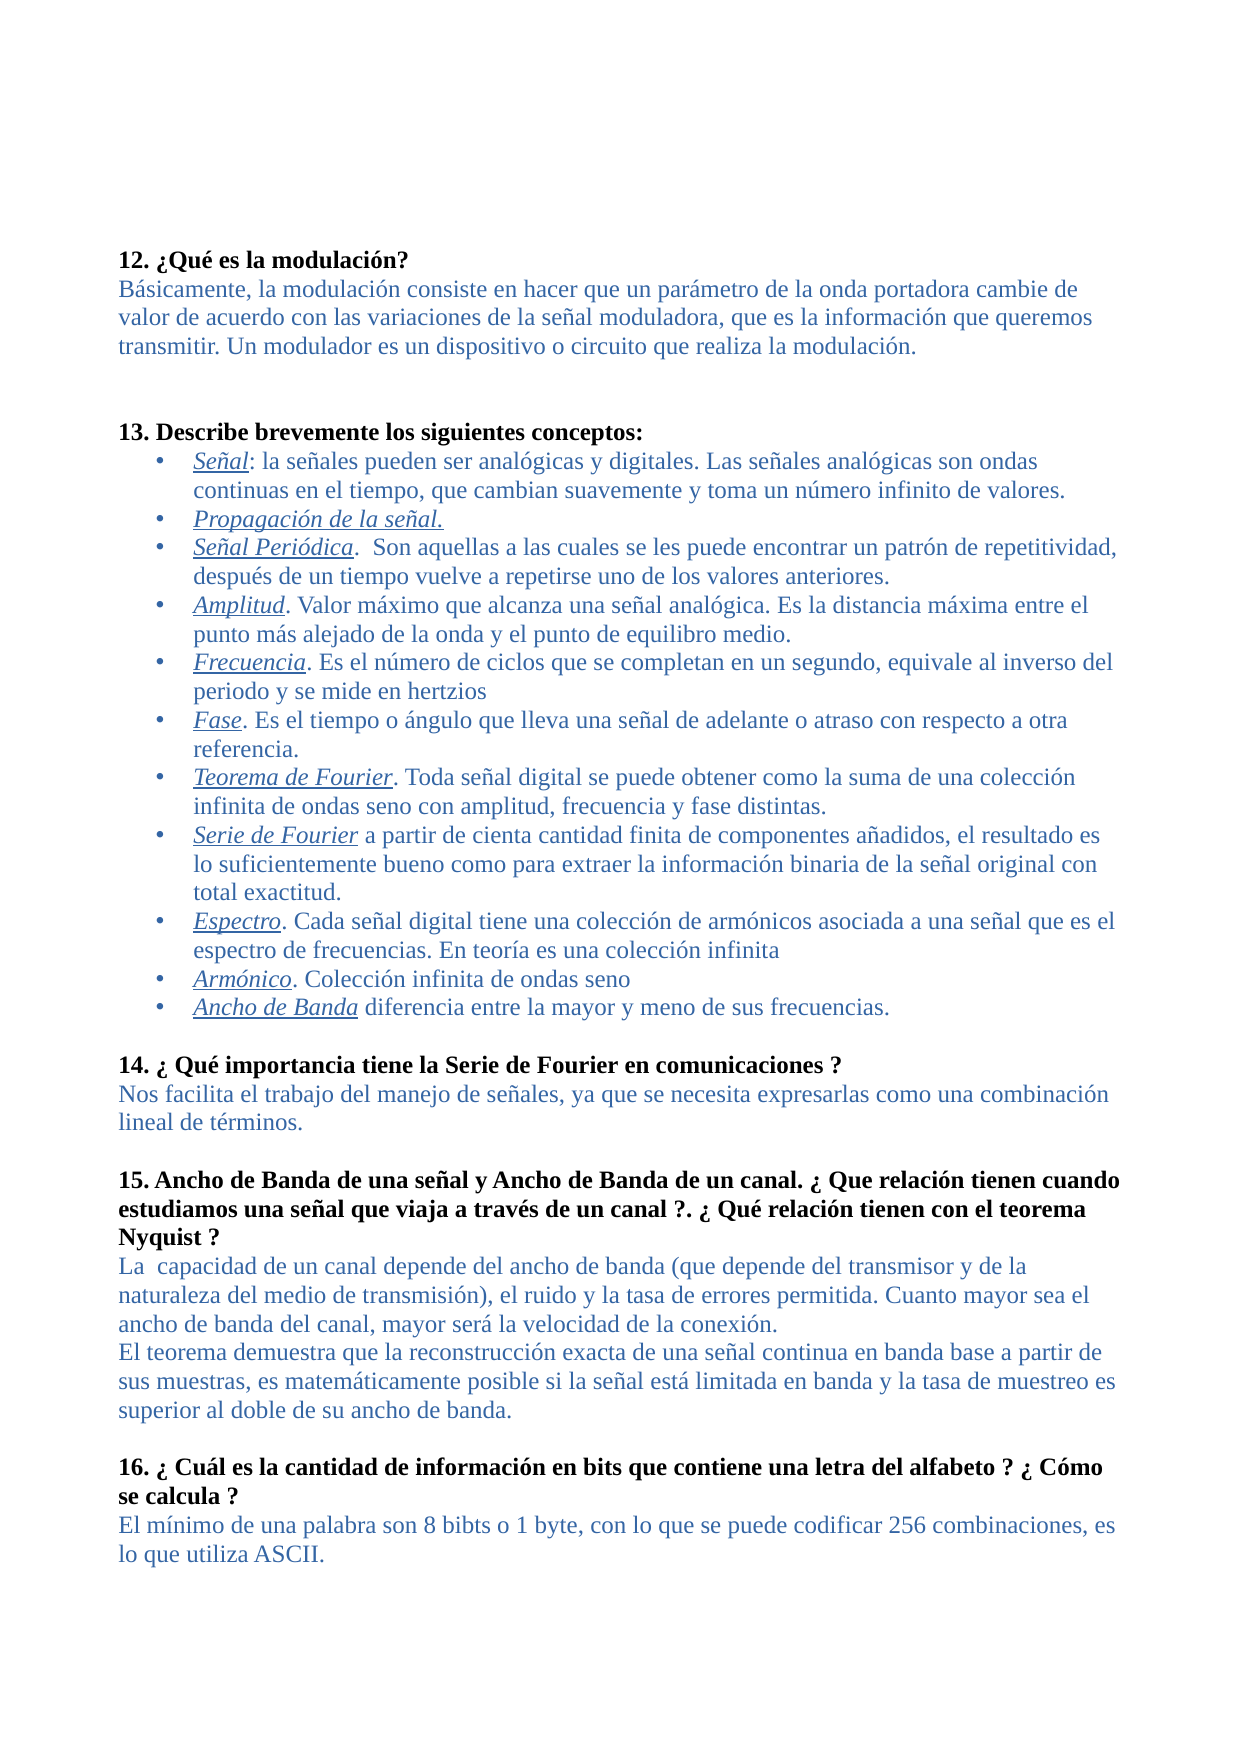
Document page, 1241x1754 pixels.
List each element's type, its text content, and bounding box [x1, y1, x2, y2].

list Señal Periódica. Son aquellas a las cuales se les puede encontrar un patrón de repetitividad, después de un tiempo vuelve a repetirse uno de los valores anteriores. [156, 532, 1122, 590]
list Amplitud. Valor máximo que alcanza una señal analógica. Es la distancia máxima entre el punto más alejado de la onda y el punto de equilibro medio. [156, 590, 1122, 647]
text El mínimo de una palabra son 8 bibts o 1 byte, con lo que se puede codificar 256 combinaciones, es lo que utiliza ASCII. [118, 1510, 1122, 1567]
text El teorema demuestra que la reconstrucción exacta de una señal continua en banda base a partir de sus muestras, es matemáticamente posible si la señal está limitada en banda y la tasa de muestreo es superior al doble de su ancho de banda. [118, 1337, 1122, 1424]
list Señal: la señales pueden ser analógicas y digitales. Las señales analógicas son ondas continuas en el tiempo, que cambian suavemente y toma un número infinito de valores. [156, 446, 1122, 504]
list Armónico. Colección infinita de ondas seno [156, 964, 1122, 992]
list Frecuencia. Es el número de ciclos que se completan en un segundo, equivale al inverso del periodo y se mide en hertzios [156, 647, 1122, 705]
list Teorema de Fourier. Toda señal digital se puede obtener como la suma de una colección infinita de ondas seno con amplitud, frecuencia y fase distintas. [156, 762, 1122, 820]
text 14. ¿ Qué importancia tiene la Serie de Fourier en comunicaciones ? [118, 1050, 1122, 1079]
text 16. ¿ Cuál es la cantidad de información en bits que contiene una letra del alfabeto ? ¿ Cómo se calcula ? [118, 1452, 1122, 1510]
list Serie de Fourier a partir de cienta cantidad finita de componentes añadidos, el resultado es lo suficientemente bueno como para extraer la información binaria de la señal original con total exactitud. [156, 820, 1122, 906]
list Propagación de la señal. [156, 504, 1122, 532]
text 12. ¿Qué es la modulación? [118, 245, 1122, 274]
list Fase. Es el tiempo o ángulo que lleva una señal de adelante o atraso con respecto a otra referencia. [156, 705, 1122, 762]
text Básicamente, la modulación consiste en hacer que un parámetro de la onda portadora cambie de valor de acuerdo con las variaciones de la señal moduladora, que es la información que queremos transmitir. Un modulador es un dispositivo o circuito que realiza la modulación. [118, 274, 1122, 360]
text Nos facilita el trabajo del manejo de señales, ya que se necesita expresarlas como una combinación lineal de términos. [118, 1079, 1122, 1136]
text 13. Describe brevemente los siguientes conceptos: [118, 417, 1122, 446]
list Ancho de Banda diferencia entre la mayor y meno de sus frecuencias. [156, 992, 1122, 1021]
text 15. Ancho de Banda de una señal y Ancho de Banda de un canal. ¿ Que relación tienen cuando estudiamos una señal que viaja a través de un canal ?. ¿ Qué relación tienen con el teorema Nyquist ? [118, 1165, 1122, 1251]
list Espectro. Cada señal digital tiene una colección de armónicos asociada a una señal que es el espectro de frecuencias. En teoría es una colección infinita [156, 906, 1122, 964]
text La capacidad de un canal depende del ancho de banda (que depende del transmisor y de la naturaleza del medio de transmisión), el ruido y la tasa de errores permitida. Cuanto mayor sea el ancho de banda del canal, mayor será la velocidad de la conexión. [118, 1251, 1122, 1337]
